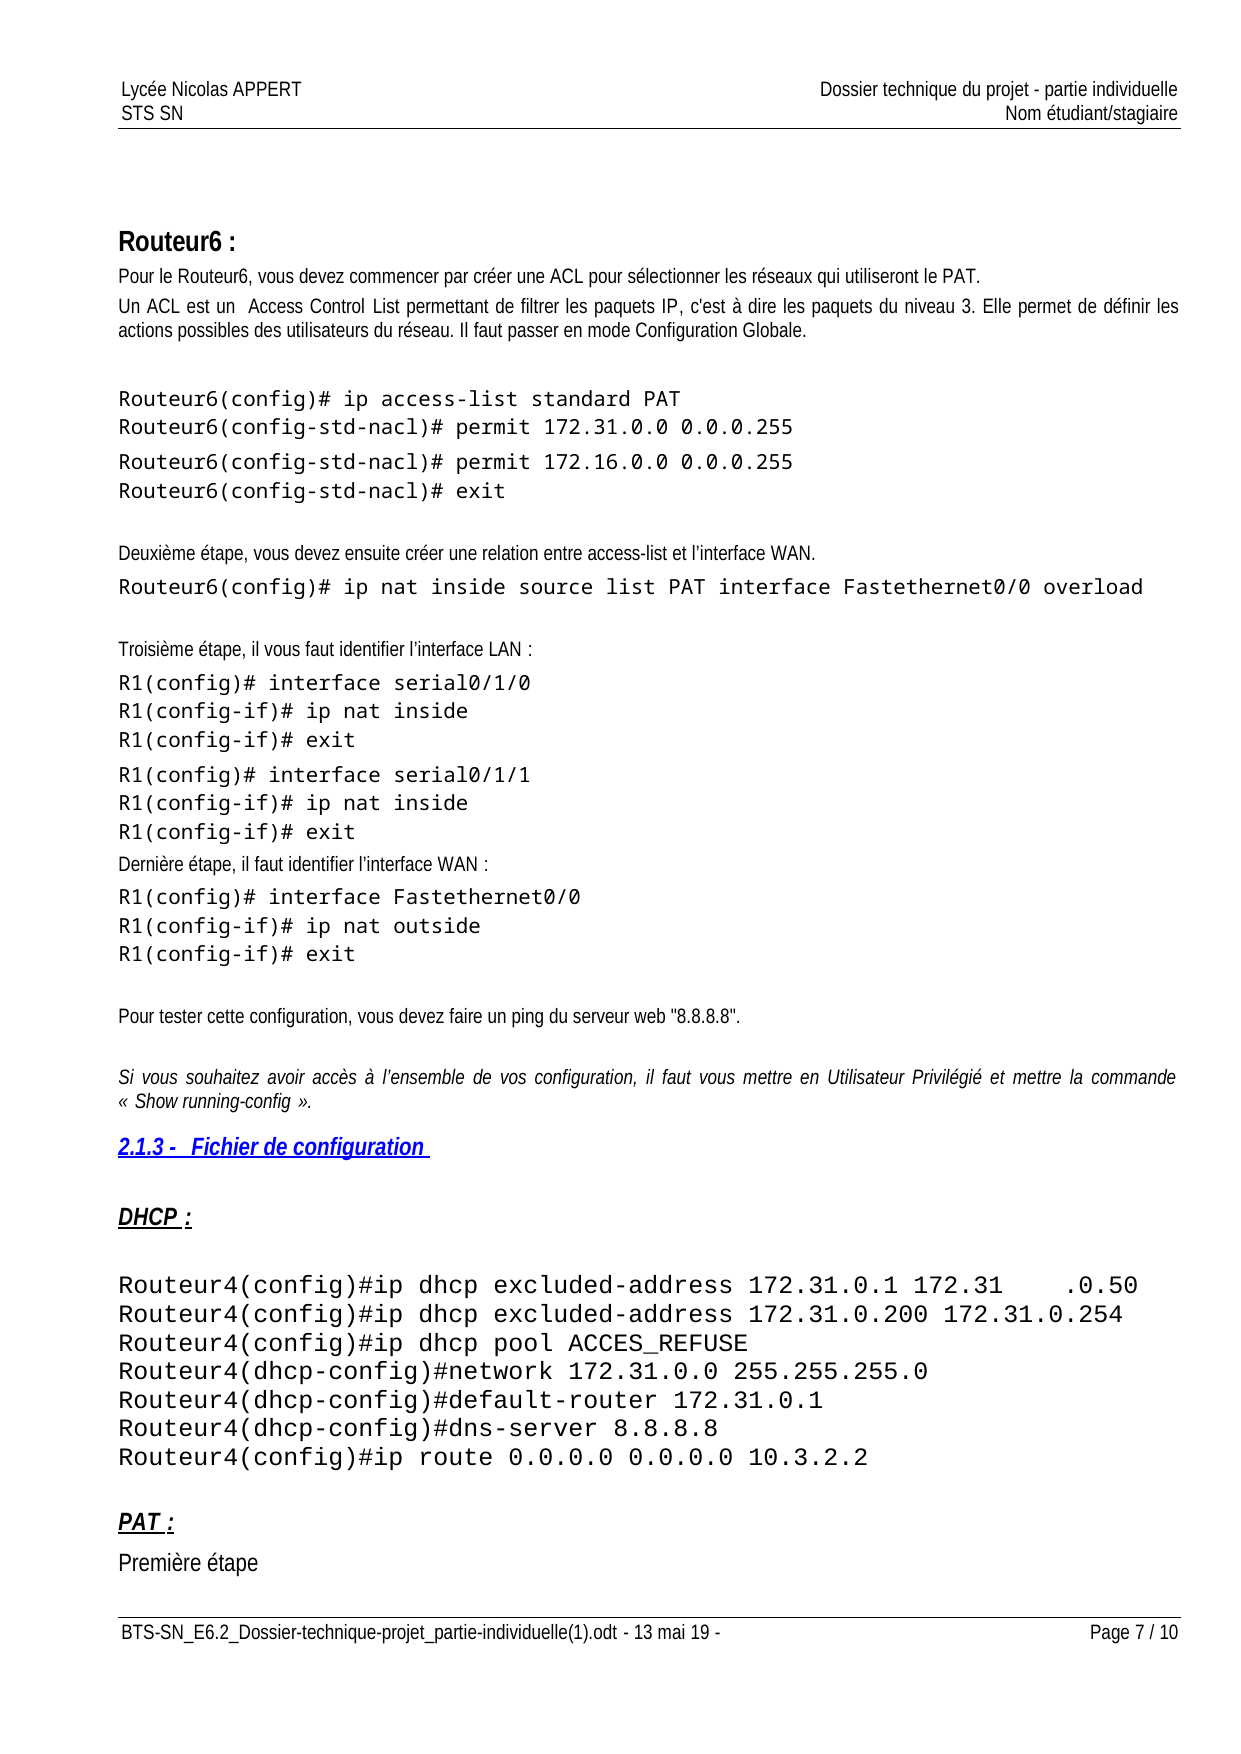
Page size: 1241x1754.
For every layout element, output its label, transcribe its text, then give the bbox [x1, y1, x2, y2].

text Première étape [118, 1548, 1181, 1577]
text Pour tester cette configuration, vous devez faire un ping du serveur web "8.8.8.8". [118, 1004, 1181, 1028]
text Routeur4(config)#ip dhcp excluded-address 172.31.0.1 172.31 .0.50 [118, 1273, 1181, 1301]
text Un ACL est un Access Control List permettant de filtrer les paquets IP, c'est à dire les paquets du niveau 3. Elle permet de définir les actions possibles des utilisateurs du réseau. Il faut passer en mode Configuration Globale. [118, 294, 1181, 342]
text Routeur6 : [118, 224, 1181, 257]
text Routeur4(dhcp-config)#default-router 172.31.0.1 [118, 1387, 1181, 1416]
text Dernière étape, il faut identifier l’interface WAN : [118, 852, 1181, 876]
text Troisième étape, il vous faut identifier l’interface LAN : [118, 637, 1181, 661]
text R1(config)# interface serial0/1/0 R1(config-if)# ip nat inside R1(config-if)# exit [118, 667, 1181, 753]
text Routeur4(config)#ip dhcp excluded-address 172.31.0.200 172.31.0.254 [118, 1301, 1181, 1330]
text PAT : [118, 1507, 1181, 1536]
text R1(config)# interface serial0/1/1 R1(config-if)# ip nat inside R1(config-if)# exit [118, 759, 1181, 845]
text Routeur4(config)#ip dhcp pool ACCES_REFUSE [118, 1330, 1181, 1358]
text Routeur4(config)#ip route 0.0.0.0 0.0.0.0 10.3.2.2 [118, 1444, 1181, 1473]
text Si vous souhaitez avoir accès à l’ensemble de vos configuration, il faut vous mettre en Utilisateur Privilégié et mettre la commande « Show running-config ». [118, 1065, 1181, 1113]
text Routeur4(dhcp-config)#network 172.31.0.0 255.255.255.0 [118, 1358, 1181, 1387]
text Routeur4(dhcp-config)#dns-server 8.8.8.8 [118, 1416, 1181, 1444]
subtitle Fichier de configuration [118, 1131, 1181, 1160]
text R1(config)# interface Fastethernet0/0 R1(config-if)# ip nat outside R1(config-if)# exit [118, 882, 1181, 968]
text Routeur6(config)# ip nat inside source list PAT interface Fastethernet0/0 overload [118, 572, 1181, 600]
text Routeur6(config)# ip access-list standard PAT Routeur6(config-std-nacl)# permit 172.31.0.0 0.0.0.255 [118, 384, 1181, 441]
text Deuxième étape, vous devez ensuite créer une relation entre access-list et l’interface WAN. [118, 541, 1181, 565]
text Pour le Routeur6, vous devez commencer par créer une ACL pour sélectionner les réseaux qui utiliseront le PAT. [118, 264, 1181, 288]
text DHCP : [118, 1202, 1181, 1231]
text Routeur6(config-std-nacl)# permit 172.16.0.0 0.0.0.255 Routeur6(config-std-nacl)# exit [118, 447, 1181, 504]
